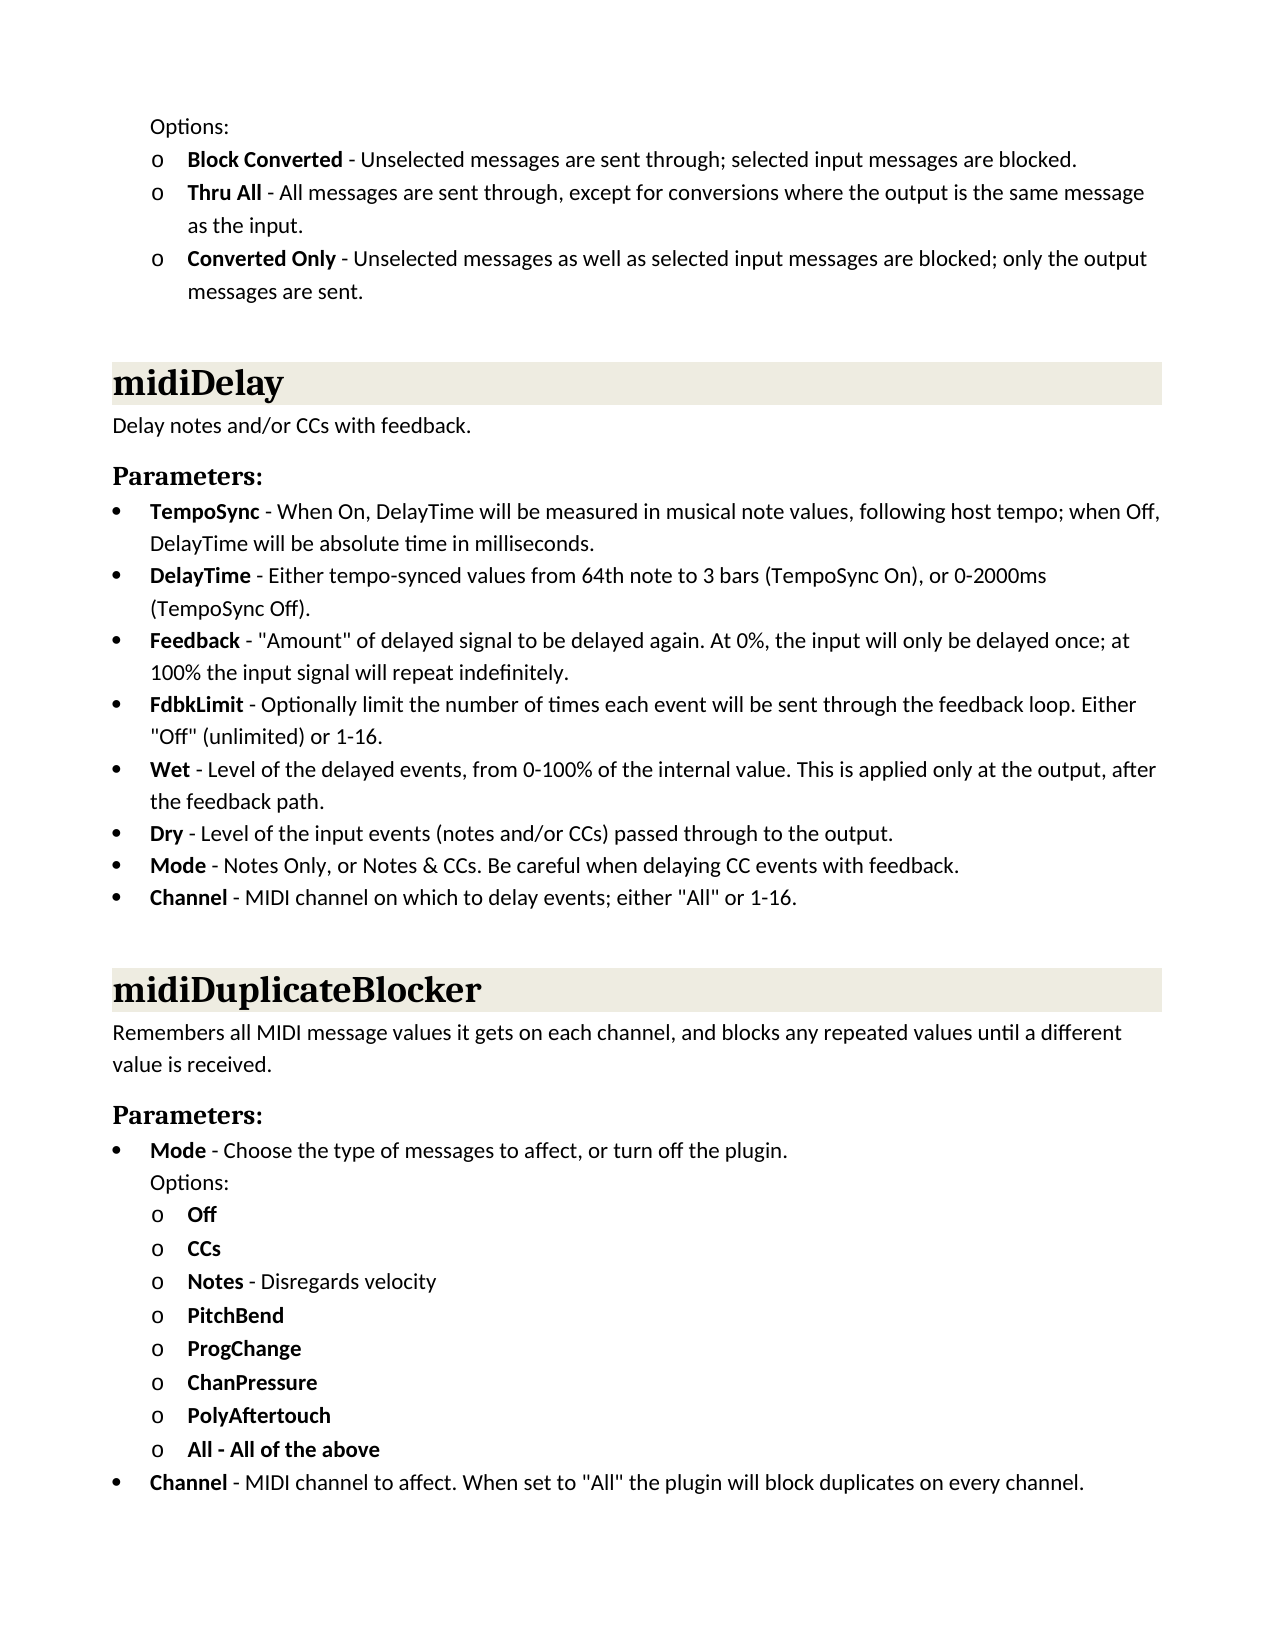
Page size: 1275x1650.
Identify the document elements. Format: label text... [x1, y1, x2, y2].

list Wet - Level of the delayed events, from 0-100% of the internal value. This is applied only at the output, after the feedback path. [112, 755, 1162, 815]
list DelayTime - Either tempo-synced values from 64th note to 3 bars (TempoSync On), or 0-2000ms (TempoSync Off). [112, 562, 1162, 622]
subtitle midiDuplicateBlocker [112, 968, 1162, 1012]
list Notes - Disregards velocity [151, 1267, 1162, 1296]
list Block Converted - Unselected messages are sent through; selected input messages are blocked. [151, 145, 1162, 174]
list Converted Only - Unselected messages as well as selected input messages are blocked; only the output messages are sent. [151, 244, 1162, 305]
list Channel - MIDI channel to affect. When set to "All" the plugin will block duplicates on every channel. [112, 1468, 1162, 1496]
list FdbkLimit - Optionally limit the number of times each event will be sent through the feedback loop. Either "Off" (unlimited) or 1-16. [112, 690, 1162, 751]
list Options: [150, 1168, 1162, 1196]
list Mode - Notes Only, or Notes & CCs. Be careful when delaying CC events with feedback. [112, 851, 1162, 879]
subtitle Parameters: [112, 1100, 1162, 1131]
list All - All of the above [151, 1435, 1162, 1464]
list Thru All - All messages are sent through, except for conversions where the output is the same message as the input. [151, 178, 1162, 239]
list Dry - Level of the input events (notes and/or CCs) passed through to the output. [112, 819, 1162, 847]
text Remembers all MIDI message values it gets on each channel, and blocks any repeated values until a different value is received. [112, 1018, 1162, 1078]
list Mode - Choose the type of messages to affect, or turn off the plugin. [112, 1136, 1162, 1164]
list Feedback - "Amount" of delayed signal to be delayed again. At 0%, the input will only be delayed once; at 100% the input signal will repeat indefinitely. [112, 626, 1162, 686]
list PolyAftertouch [151, 1401, 1162, 1431]
list TempoSync - When On, DelayTime will be measured in musical note values, following host tempo; when Off, DelayTime will be absolute time in milliseconds. [112, 497, 1162, 557]
list Channel - MIDI channel on which to delay events; either "All" or 1-16. [112, 883, 1162, 911]
list PitchBend [151, 1301, 1162, 1330]
list CCs [151, 1234, 1162, 1263]
list ProgChange [151, 1334, 1162, 1363]
list ChanPressure [151, 1368, 1162, 1397]
text Delay notes and/or CCs with feedback. [112, 412, 1162, 440]
list Options: [150, 112, 1162, 141]
list Off [151, 1200, 1162, 1229]
subtitle Parameters: [112, 461, 1162, 493]
subtitle midiDelay [112, 362, 1162, 405]
